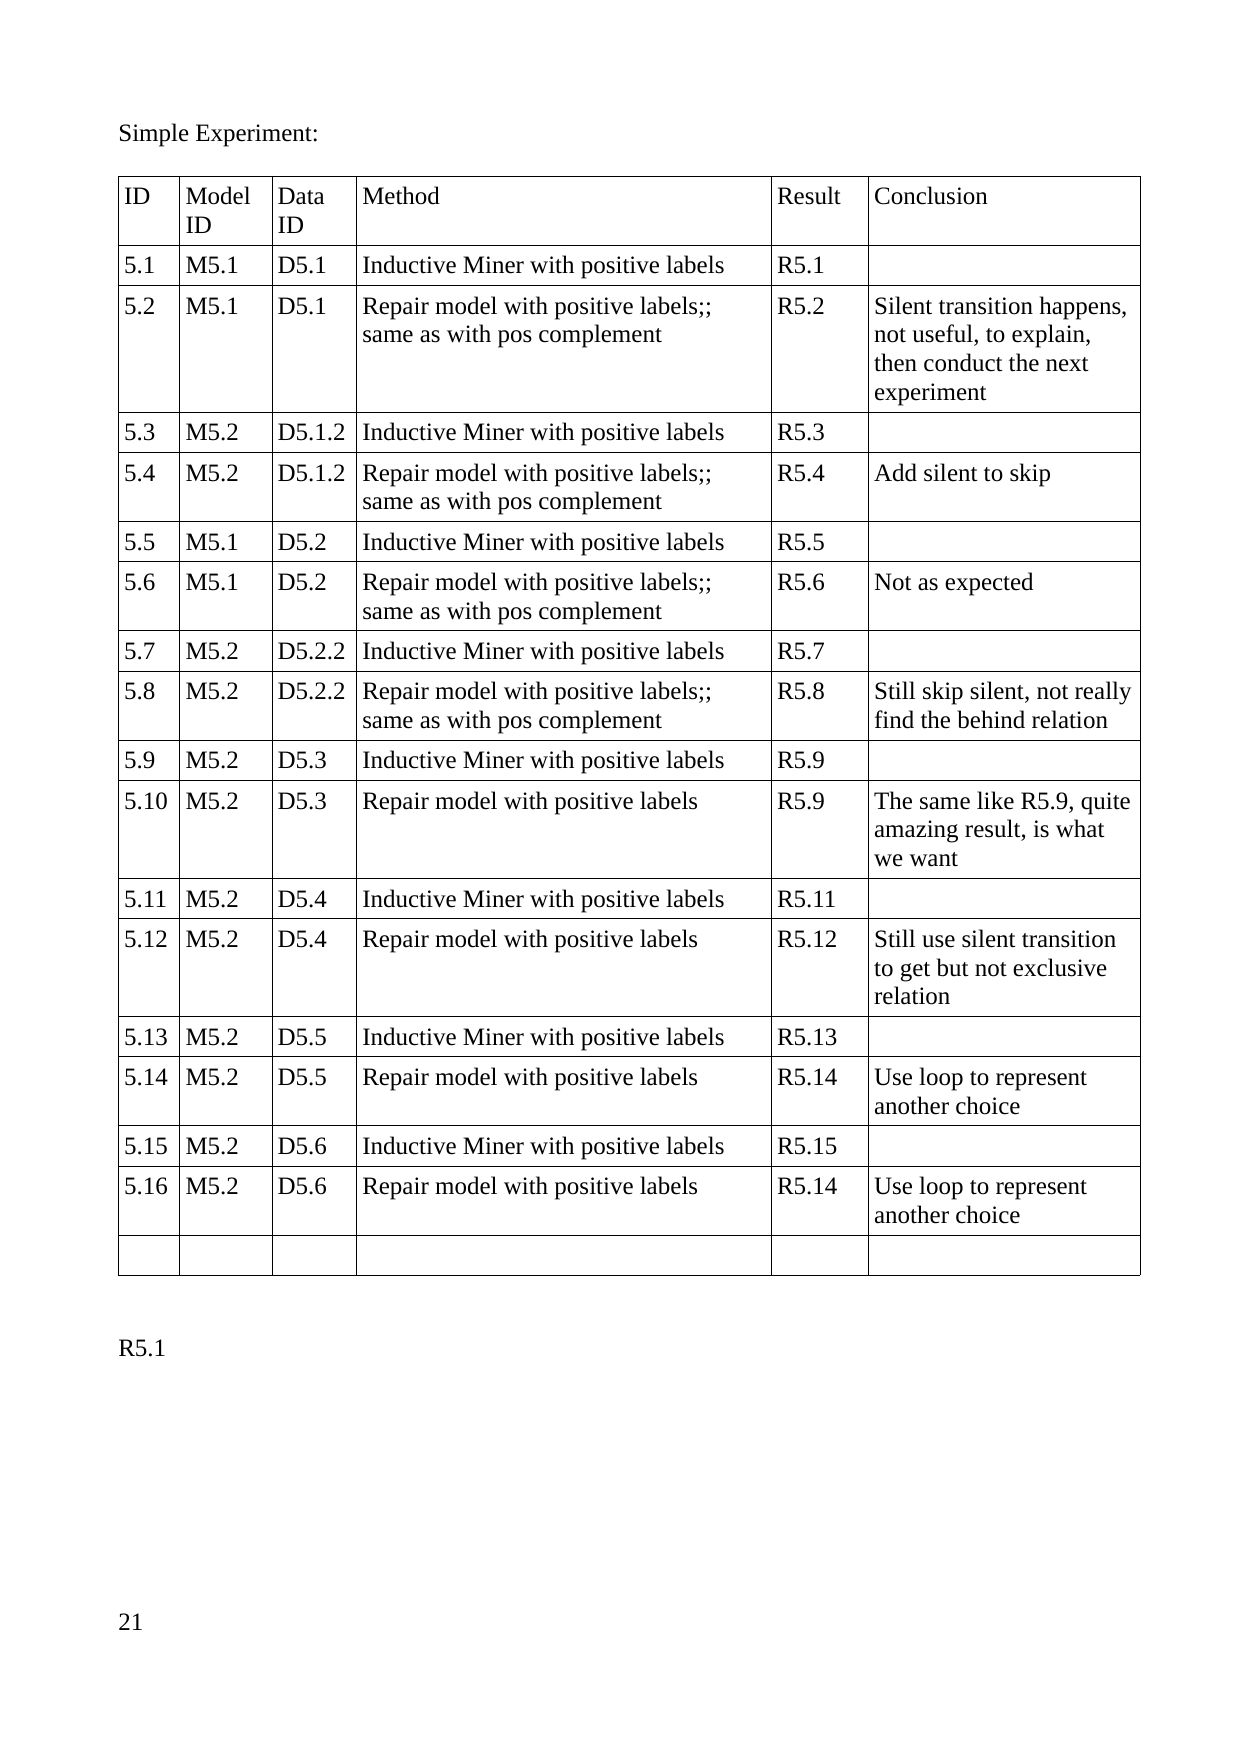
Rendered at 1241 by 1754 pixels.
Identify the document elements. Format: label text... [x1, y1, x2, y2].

table_header Conclusion [869, 177, 1140, 245]
table_cell 5.8 [119, 672, 179, 740]
table_cell R5.14 [772, 1057, 868, 1125]
table_cell [119, 1236, 179, 1275]
table_cell [180, 1236, 272, 1275]
table_cell [273, 1236, 356, 1275]
table_cell 5.1 [119, 246, 179, 285]
table_cell R5.9 [772, 741, 868, 780]
table_cell D5.1 [273, 246, 356, 285]
table_cell [869, 1236, 1140, 1275]
table_cell [357, 1236, 771, 1275]
table_cell [772, 1236, 868, 1275]
table_cell [869, 1017, 1140, 1056]
table_cell R5.8 [772, 672, 868, 740]
table_cell Inductive Miner with positive labels [357, 246, 771, 285]
table_cell D5.4 [273, 919, 356, 1016]
table_cell Inductive Miner with positive labels [357, 631, 771, 671]
table_cell [869, 741, 1140, 780]
table_cell Repair model with positive labels;; same as with pos complement [357, 286, 771, 412]
table_cell Repair model with positive labels;; same as with pos complement [357, 453, 771, 521]
table_cell D5.4 [273, 879, 356, 918]
text Simple Experiment: [118, 118, 1122, 147]
table_cell Inductive Miner with positive labels [357, 1017, 771, 1056]
table_cell Repair model with positive labels;; same as with pos complement [357, 562, 771, 630]
table_cell M5.2 [180, 413, 272, 452]
table_cell M5.2 [180, 1017, 272, 1056]
table_cell [869, 631, 1140, 671]
table_cell M5.2 [180, 1167, 272, 1235]
table_cell R5.12 [772, 919, 868, 1016]
table_cell M5.2 [180, 631, 272, 671]
table_cell M5.1 [180, 246, 272, 285]
table_cell M5.2 [180, 672, 272, 740]
table_cell 5.7 [119, 631, 179, 671]
table_cell D5.5 [273, 1017, 356, 1056]
table_cell R5.9 [772, 781, 868, 878]
table_cell M5.2 [180, 1126, 272, 1166]
table_cell M5.2 [180, 1057, 272, 1125]
table_cell D5.1 [273, 286, 356, 412]
table_header Method [357, 177, 771, 245]
table_cell The same like R5.9, quite amazing result, is what we want [869, 781, 1140, 878]
table_cell M5.1 [180, 286, 272, 412]
table_cell Inductive Miner with positive labels [357, 741, 771, 780]
table_cell D5.3 [273, 741, 356, 780]
table_cell Inductive Miner with positive labels [357, 413, 771, 452]
table_cell D5.2.2 [273, 631, 356, 671]
table_cell Use loop to represent another choice [869, 1057, 1140, 1125]
table_cell M5.2 [180, 879, 272, 918]
table_header ID [119, 177, 179, 245]
table_cell Repair model with positive labels [357, 1167, 771, 1235]
table_cell D5.6 [273, 1167, 356, 1235]
table_cell 5.5 [119, 522, 179, 561]
table_cell 5.3 [119, 413, 179, 452]
table_cell [869, 246, 1140, 285]
table_cell D5.2.2 [273, 672, 356, 740]
table_cell Repair model with positive labels;; same as with pos complement [357, 672, 771, 740]
table_cell Repair model with positive labels [357, 781, 771, 878]
table_cell R5.14 [772, 1167, 868, 1235]
table_cell R5.3 [772, 413, 868, 452]
table_cell 5.9 [119, 741, 179, 780]
table_cell D5.2 [273, 522, 356, 561]
table_cell Silent transition happens, not useful, to explain, then conduct the next experiment [869, 286, 1140, 412]
table_cell Inductive Miner with positive labels [357, 1126, 771, 1166]
table_cell Still skip silent, not really find the behind relation [869, 672, 1140, 740]
table_cell Repair model with positive labels [357, 919, 771, 1016]
table_cell D5.6 [273, 1126, 356, 1166]
table_cell D5.5 [273, 1057, 356, 1125]
table_cell [869, 1126, 1140, 1166]
table_cell M5.2 [180, 741, 272, 780]
table_cell 5.6 [119, 562, 179, 630]
table_cell 5.12 [119, 919, 179, 1016]
table_cell M5.1 [180, 522, 272, 561]
table_cell R5.1 [772, 246, 868, 285]
table_header Result [772, 177, 868, 245]
table_cell D5.3 [273, 781, 356, 878]
table_cell M5.2 [180, 919, 272, 1016]
table_cell [869, 879, 1140, 918]
table_cell Add silent to skip [869, 453, 1140, 521]
table_cell R5.4 [772, 453, 868, 521]
table_cell R5.15 [772, 1126, 868, 1166]
table_cell 5.4 [119, 453, 179, 521]
table_cell 5.2 [119, 286, 179, 412]
table_cell 5.15 [119, 1126, 179, 1166]
table_cell 5.14 [119, 1057, 179, 1125]
table_cell 5.13 [119, 1017, 179, 1056]
table_cell M5.2 [180, 781, 272, 878]
table_cell R5.6 [772, 562, 868, 630]
table_cell Repair model with positive labels [357, 1057, 771, 1125]
table_cell M5.2 [180, 453, 272, 521]
table_cell Still use silent transition to get but not exclusive relation [869, 919, 1140, 1016]
table_header Data ID [273, 177, 356, 245]
table_cell 5.16 [119, 1167, 179, 1235]
table_cell Use loop to represent another choice [869, 1167, 1140, 1235]
table_cell D5.2 [273, 562, 356, 630]
table_cell [869, 413, 1140, 452]
table_cell R5.2 [772, 286, 868, 412]
table_cell D5.1.2 [273, 413, 356, 452]
table_cell R5.13 [772, 1017, 868, 1056]
table_cell [869, 522, 1140, 561]
table_cell M5.1 [180, 562, 272, 630]
table_cell R5.7 [772, 631, 868, 671]
table_cell R5.5 [772, 522, 868, 561]
text R5.1 [118, 1333, 1122, 1361]
table_cell Inductive Miner with positive labels [357, 522, 771, 561]
table_cell D5.1.2 [273, 453, 356, 521]
table_cell 5.10 [119, 781, 179, 878]
table_cell R5.11 [772, 879, 868, 918]
table_cell Not as expected [869, 562, 1140, 630]
table_cell Inductive Miner with positive labels [357, 879, 771, 918]
table_header Model ID [180, 177, 272, 245]
table_cell 5.11 [119, 879, 179, 918]
